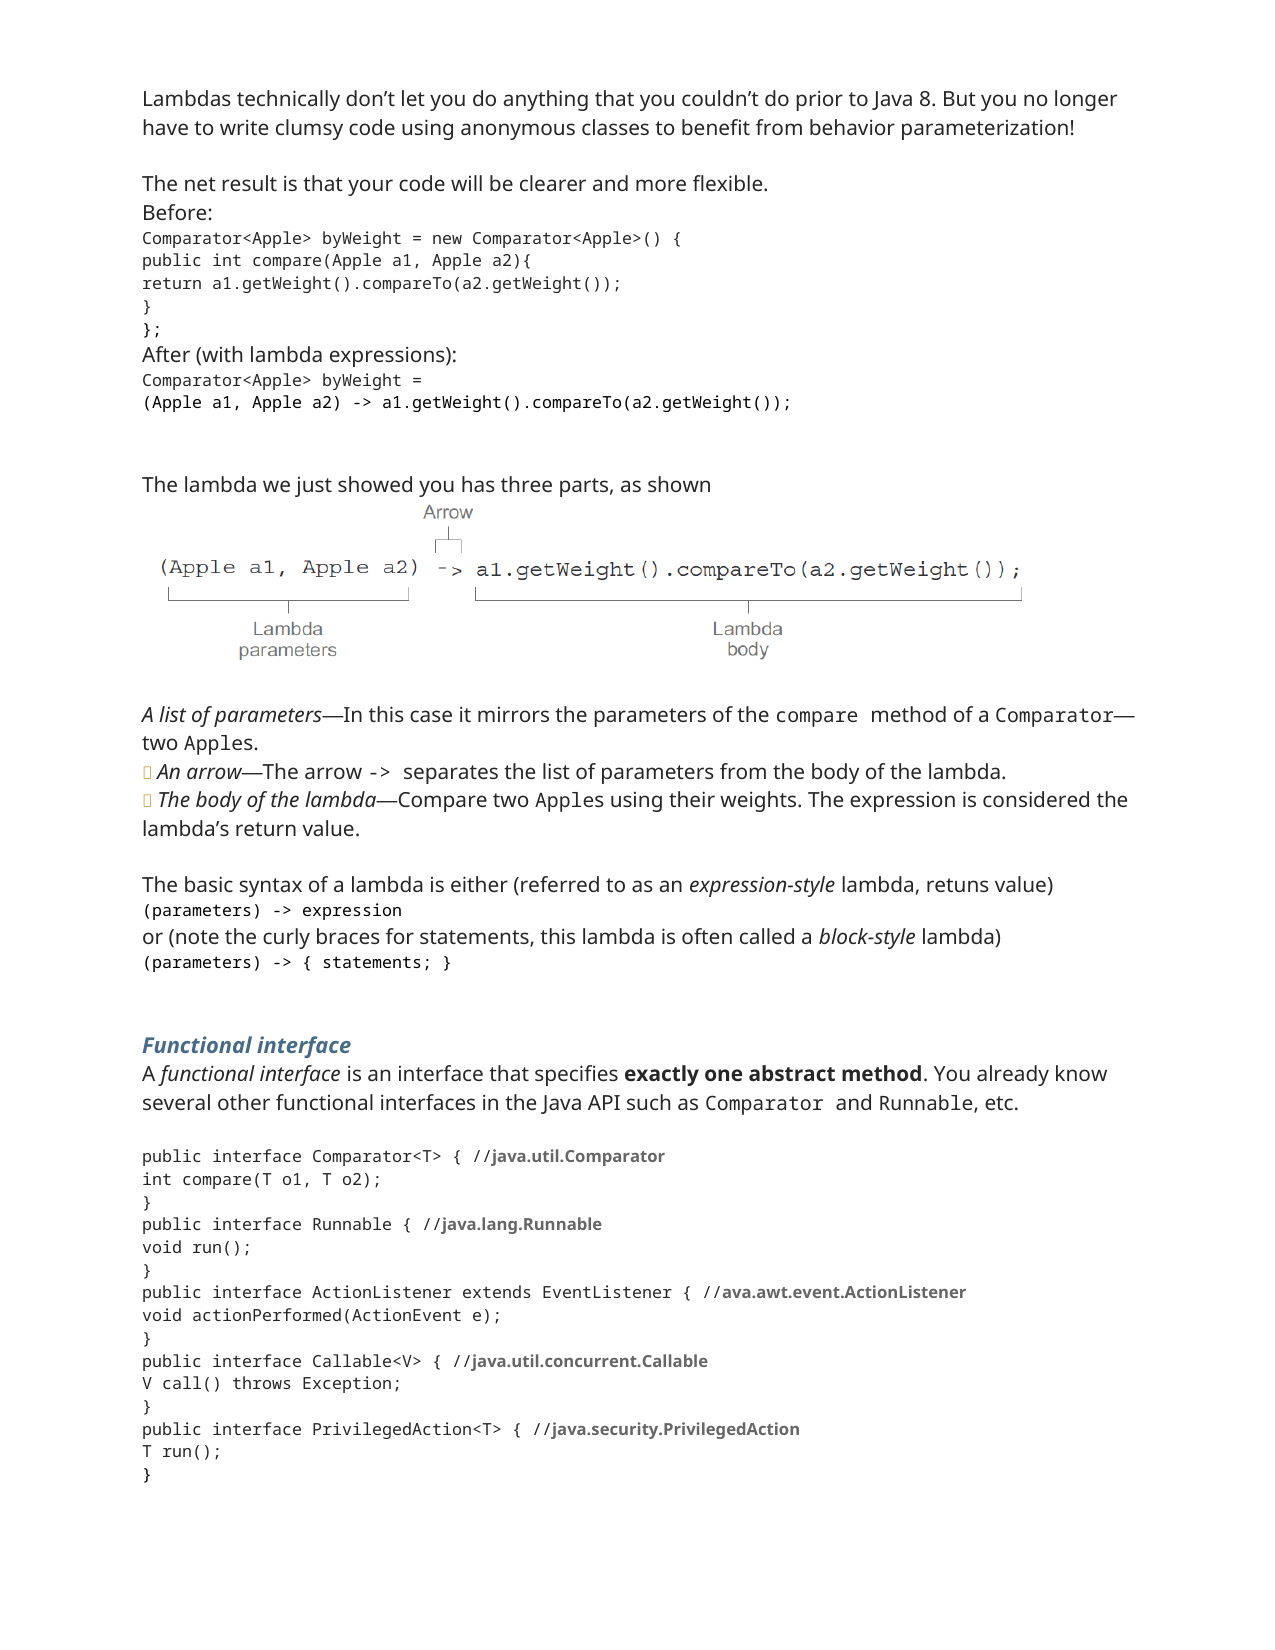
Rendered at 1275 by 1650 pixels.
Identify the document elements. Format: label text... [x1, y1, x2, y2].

text Comparator<Apple> byWeight = [142, 368, 1149, 391]
text A functional interface is an interface that specifies exactly one abstract method. You already know several other functional interfaces in the Java API such as Comparator and Runnable, etc. [142, 1059, 1149, 1116]
text int compare(T o1, T o2); [142, 1168, 1149, 1190]
text public interface Comparator<T> { //java.util.Comparator [142, 1145, 1149, 1168]
text } [142, 1258, 1149, 1281]
text  The body of the lambda—Compare two Apples using their weights. The expression is considered the lambda’s return value. [142, 785, 1149, 842]
text Lambdas technically don’t let you do anything that you couldn’t do prior to Java 8. But you no longer have to write clumsy code using anonymous classes to benefit from behavior parameterization! [142, 84, 1149, 141]
text return a1.getWeight().compareTo(a2.getWeight()); [142, 272, 1149, 294]
text public int compare(Apple a1, Apple a2){ [142, 249, 1149, 272]
text (parameters) -> expression [142, 899, 1149, 922]
text void run(); [142, 1236, 1149, 1258]
text Functional interface [142, 1030, 1149, 1059]
text The basic syntax of a lambda is either (referred to as an expression-style lambda, retuns value) [142, 871, 1149, 899]
text  An arrow—The arrow -> separates the list of parameters from the body of the lambda. [142, 757, 1149, 785]
text } [142, 294, 1149, 317]
text The lambda we just showed you has three parts, as shown [142, 471, 1149, 499]
text or (note the curly braces for statements, this lambda is often called a block-style lambda) [142, 922, 1149, 950]
text T run(); [142, 1440, 1149, 1463]
text (parameters) -> { statements; } [142, 950, 1149, 973]
text } [142, 1327, 1149, 1349]
text The net result is that your code will be clearer and more flexible. [142, 169, 1149, 198]
text } [142, 1190, 1149, 1213]
text void actionPerformed(ActionEvent e); [142, 1304, 1149, 1327]
text } [142, 1463, 1149, 1486]
text public interface Runnable { //java.lang.Runnable [142, 1213, 1149, 1236]
text public interface PrivilegedAction<T> { //java.security.PrivilegedAction [142, 1417, 1149, 1440]
text Before: [142, 198, 1149, 226]
text } [142, 1395, 1149, 1417]
text After (with lambda expressions): [142, 340, 1149, 368]
text }; [142, 317, 1149, 340]
text A list of parameters—In this case it mirrors the parameters of the compare method of a Comparator—two Apples. [142, 700, 1149, 757]
text Comparator<Apple> byWeight = new Comparator<Apple>() { [142, 226, 1149, 249]
text public interface ActionListener extends EventListener { //ava.awt.event.ActionListener [142, 1281, 1149, 1304]
text public interface Callable<V> { //java.util.concurrent.Callable [142, 1349, 1149, 1372]
text V call() throws Exception; [142, 1372, 1149, 1395]
text (Apple a1, Apple a2) -> a1.getWeight().compareTo(a2.getWeight()); [142, 391, 1149, 414]
